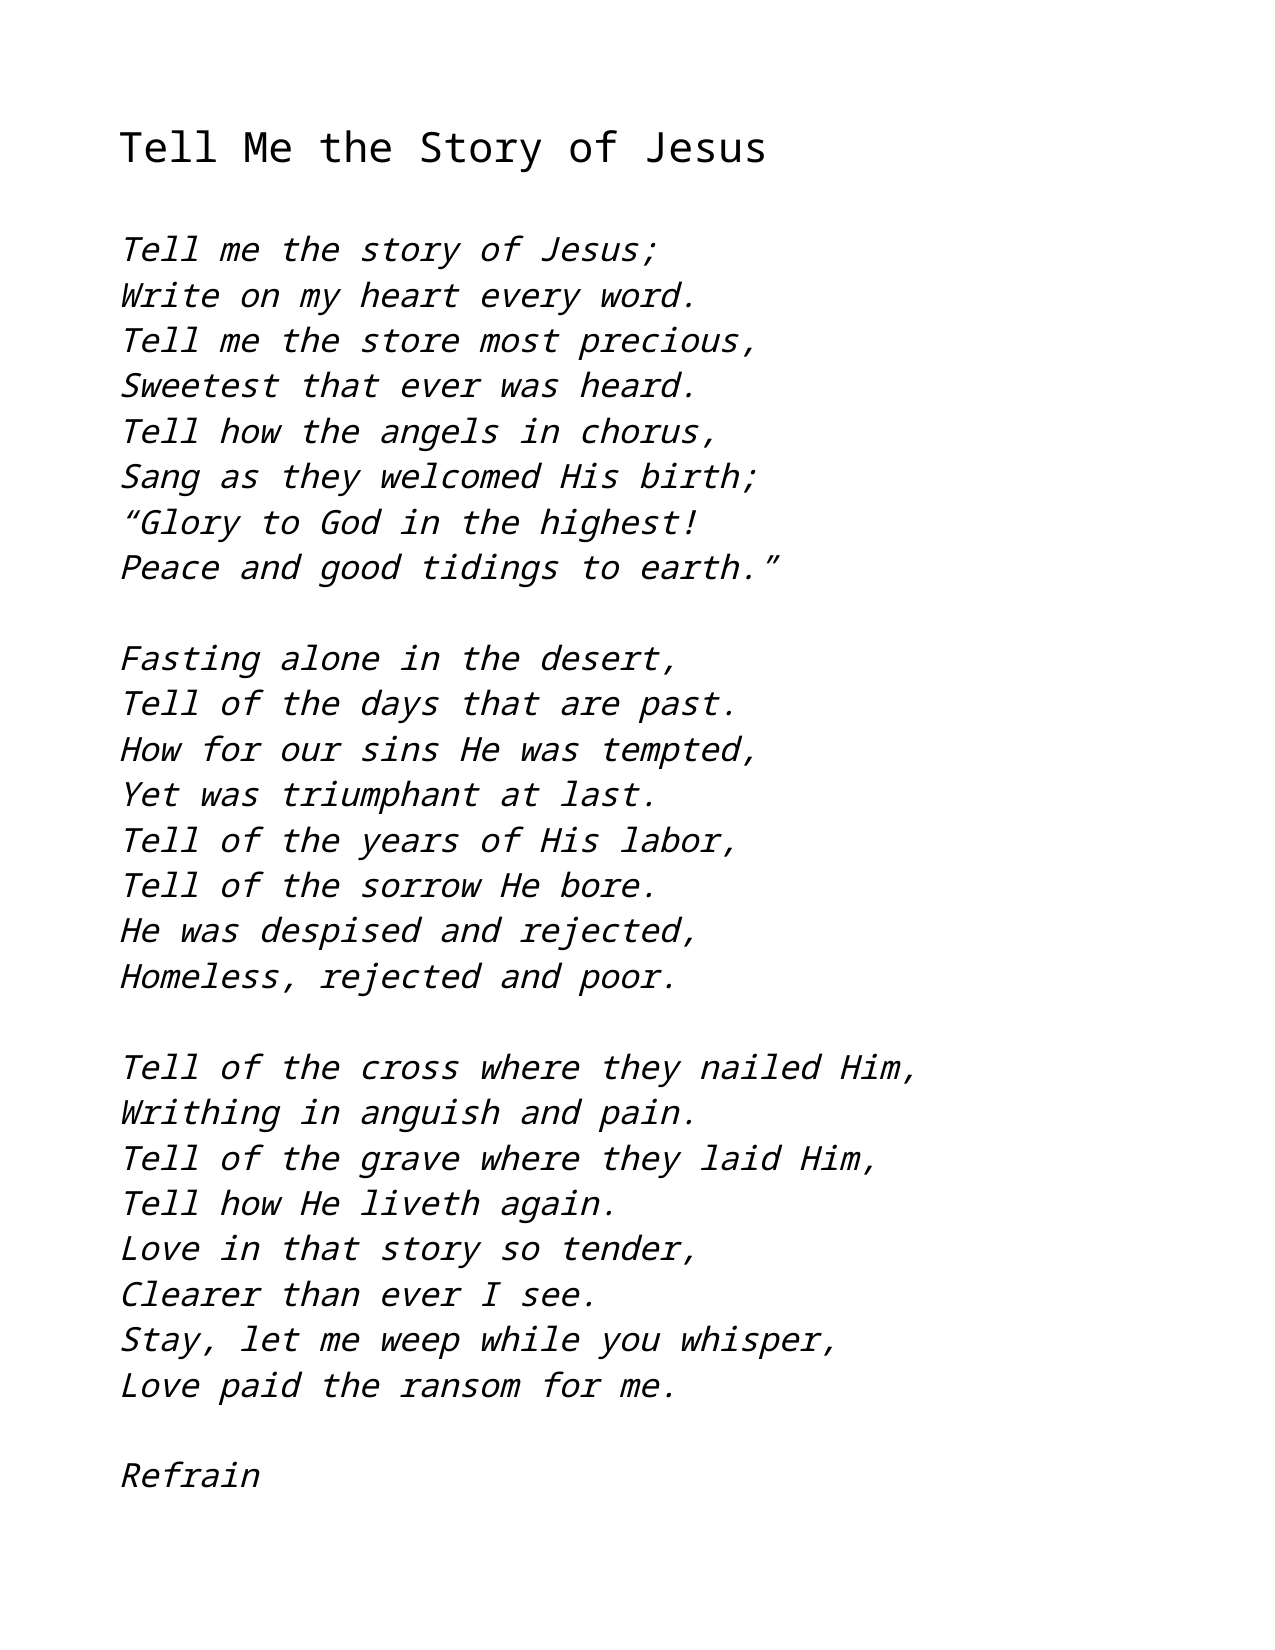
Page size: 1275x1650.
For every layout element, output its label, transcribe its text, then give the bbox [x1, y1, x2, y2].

text Homeless, rejected and poor. [118, 953, 1157, 998]
text Write on my heart every word. [118, 271, 1157, 317]
text Tell how He liveth again. [118, 1180, 1157, 1225]
text Writhing in anguish and pain. [118, 1089, 1157, 1134]
text Sweetest that ever was heard. [118, 362, 1157, 408]
text Tell of the days that are past. [118, 680, 1157, 726]
text Tell of the grave where they laid Him, [118, 1134, 1157, 1180]
text Tell of the cross where they nailed Him, [118, 1043, 1157, 1089]
text Sang as they welcomed His birth; [118, 453, 1157, 498]
text Stay, let me weep while you whisper, [118, 1316, 1157, 1361]
text Tell how the angels in chorus, [118, 408, 1157, 453]
text Peace and good tidings to earth.” [118, 544, 1157, 589]
text Love in that story so tender, [118, 1225, 1157, 1271]
text Yet was triumphant at last. [118, 771, 1157, 816]
text Tell Me the Story of Jesus [118, 118, 1157, 175]
text Love paid the ransom for me. [118, 1361, 1157, 1407]
text Refrain [118, 1452, 1157, 1498]
text “Glory to God in the highest! [118, 498, 1157, 544]
text Tell me the store most precious, [118, 317, 1157, 362]
text Tell of the sorrow He bore. [118, 862, 1157, 907]
text Tell of the years of His labor, [118, 816, 1157, 862]
text He was despised and rejected, [118, 907, 1157, 953]
text How for our sins He was tempted, [118, 726, 1157, 771]
text Tell me the story of Jesus; [118, 226, 1157, 271]
text Fasting alone in the desert, [118, 635, 1157, 680]
text Clearer than ever I see. [118, 1271, 1157, 1316]
